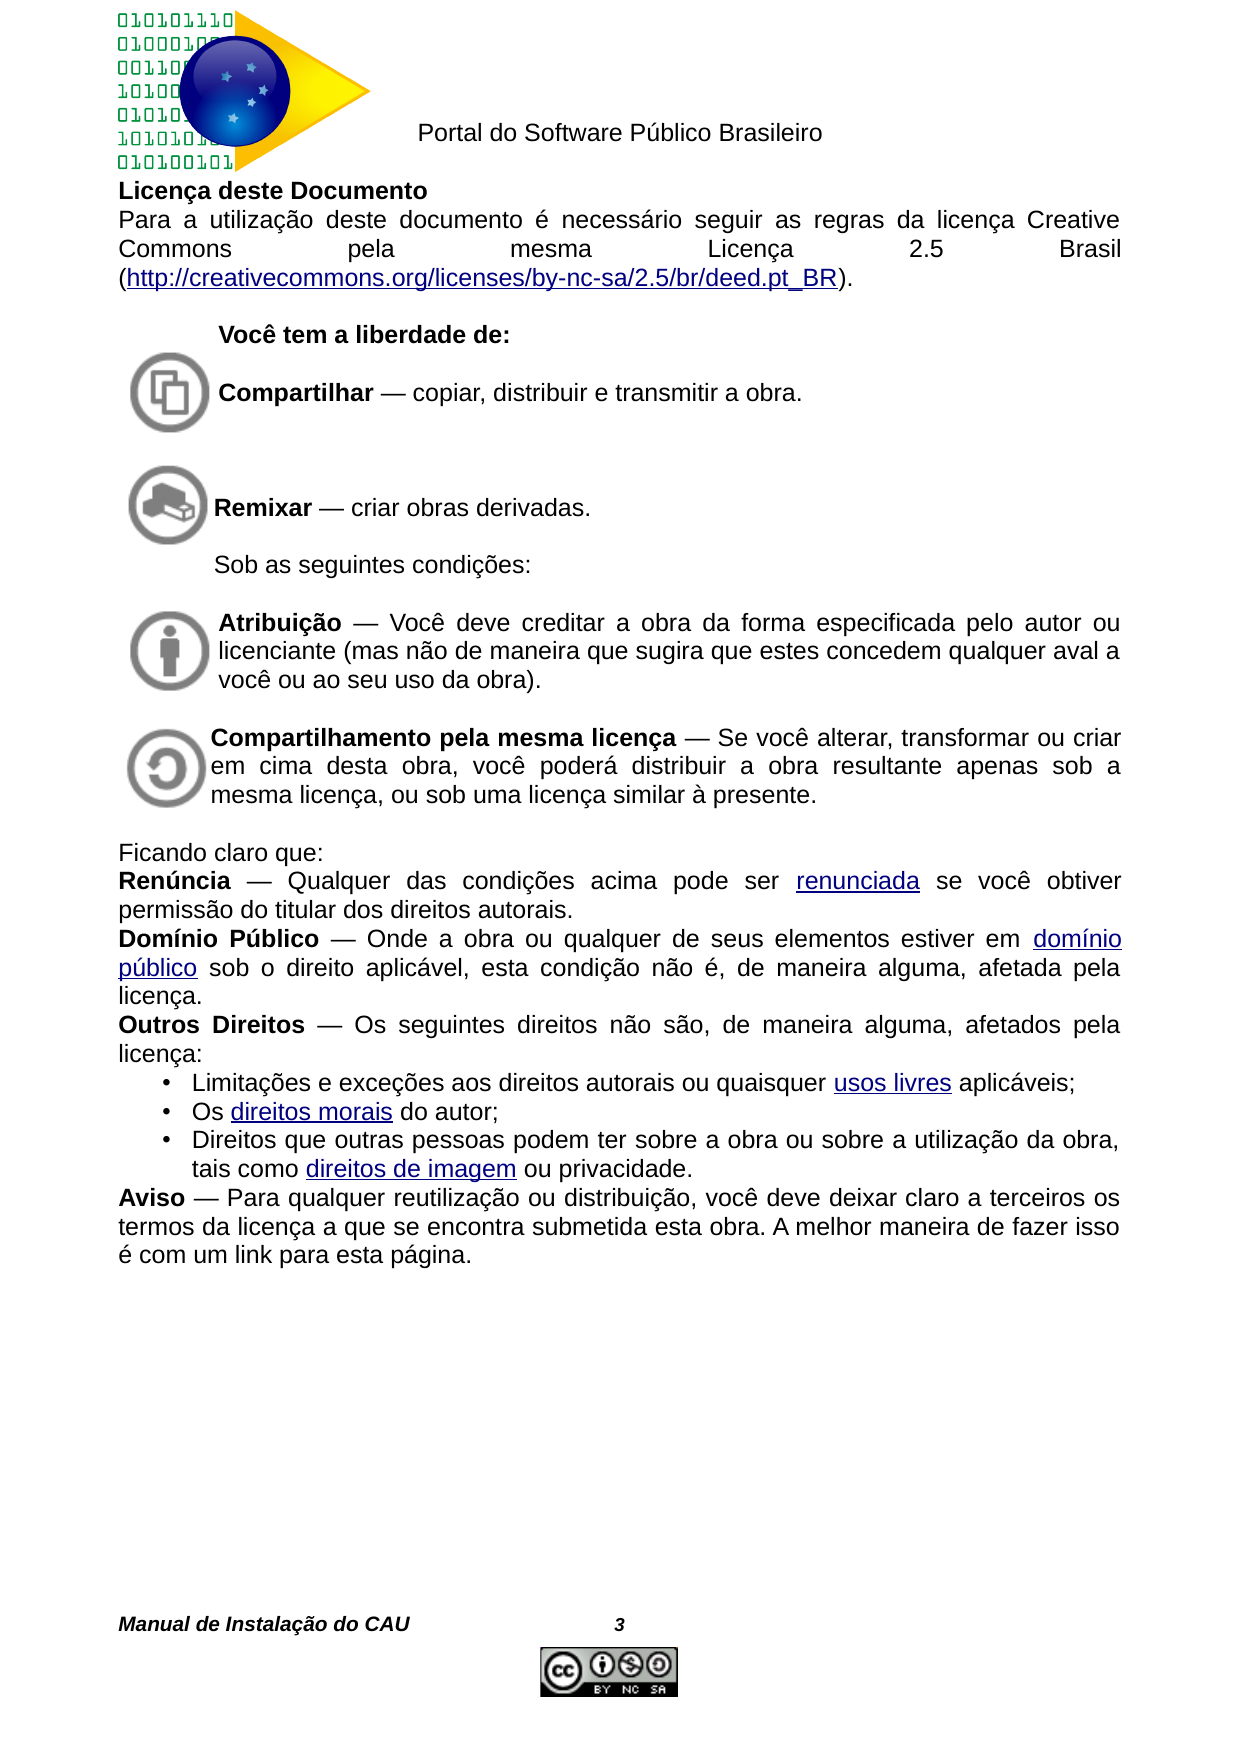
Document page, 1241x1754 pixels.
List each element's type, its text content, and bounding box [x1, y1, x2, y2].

picture [118, 720, 211, 811]
text Ficando claro que: [118, 838, 1122, 866]
text Remixar — criar obras derivadas. [214, 493, 1122, 521]
text Aviso — Para qualquer reutilização ou distribuição, você deve deixar claro a terceiros os termos da licença a que se encontra submetida esta obra. A melhor maneira de fazer isso é com um link para esta página. [118, 1183, 1122, 1269]
list Limitações e exceções aos direitos autorais ou quaisquer usos livres aplicáveis; [162, 1068, 1122, 1096]
list Direitos que outras pessoas podem ter sobre a obra ou sobre a utilização da obra, tais como direitos de imagem ou privacidade. [162, 1125, 1122, 1183]
text Para a utilização deste documento é necessário seguir as regras da licença Creative Commons pela mesma Licença 2.5 Brasil (http://creativecommons.org/licenses/by-nc-sa/2.5/br/deed.pt_BR). [118, 205, 1122, 291]
text Sob as seguintes condições: [118, 550, 1122, 579]
text Você tem a liberdade de: [118, 320, 1122, 349]
picture [118, 346, 219, 439]
text Compartilhamento pela mesma licença — Se você alterar, transformar ou criar em cima desta obra, você poderá distribuir a obra resultante apenas sob a mesma licença, ou sob uma licença similar à presente. [211, 723, 1122, 809]
text Outros Direitos — Os seguintes direitos não são, de maneira alguma, afetados pela licença: [118, 1010, 1122, 1068]
text Renúncia — Qualquer das condições acima pode ser renunciada se você obtiver permissão do titular dos direitos autorais. [118, 866, 1122, 924]
picture [118, 463, 214, 551]
subtitle Licença deste Documento [118, 176, 1122, 205]
text Domínio Público — Onde a obra ou qualquer de seus elementos estiver em domínio público sob o direito aplicável, esta condição não é, de maneira alguma, afetada pela licença. [118, 924, 1122, 1010]
text Compartilhar — copiar, distribuir e transmitir a obra. [219, 378, 1122, 406]
text Atribuição — Você deve creditar a obra da forma especificada pelo autor ou licenciante (mas não de maneira que sugira que estes concedem qualquer aval a você ou ao seu uso da obra). [219, 608, 1122, 694]
list Os direitos morais do autor; [162, 1096, 1122, 1125]
picture [118, 607, 219, 694]
picture [540, 1647, 678, 1697]
picture [118, 10, 371, 172]
